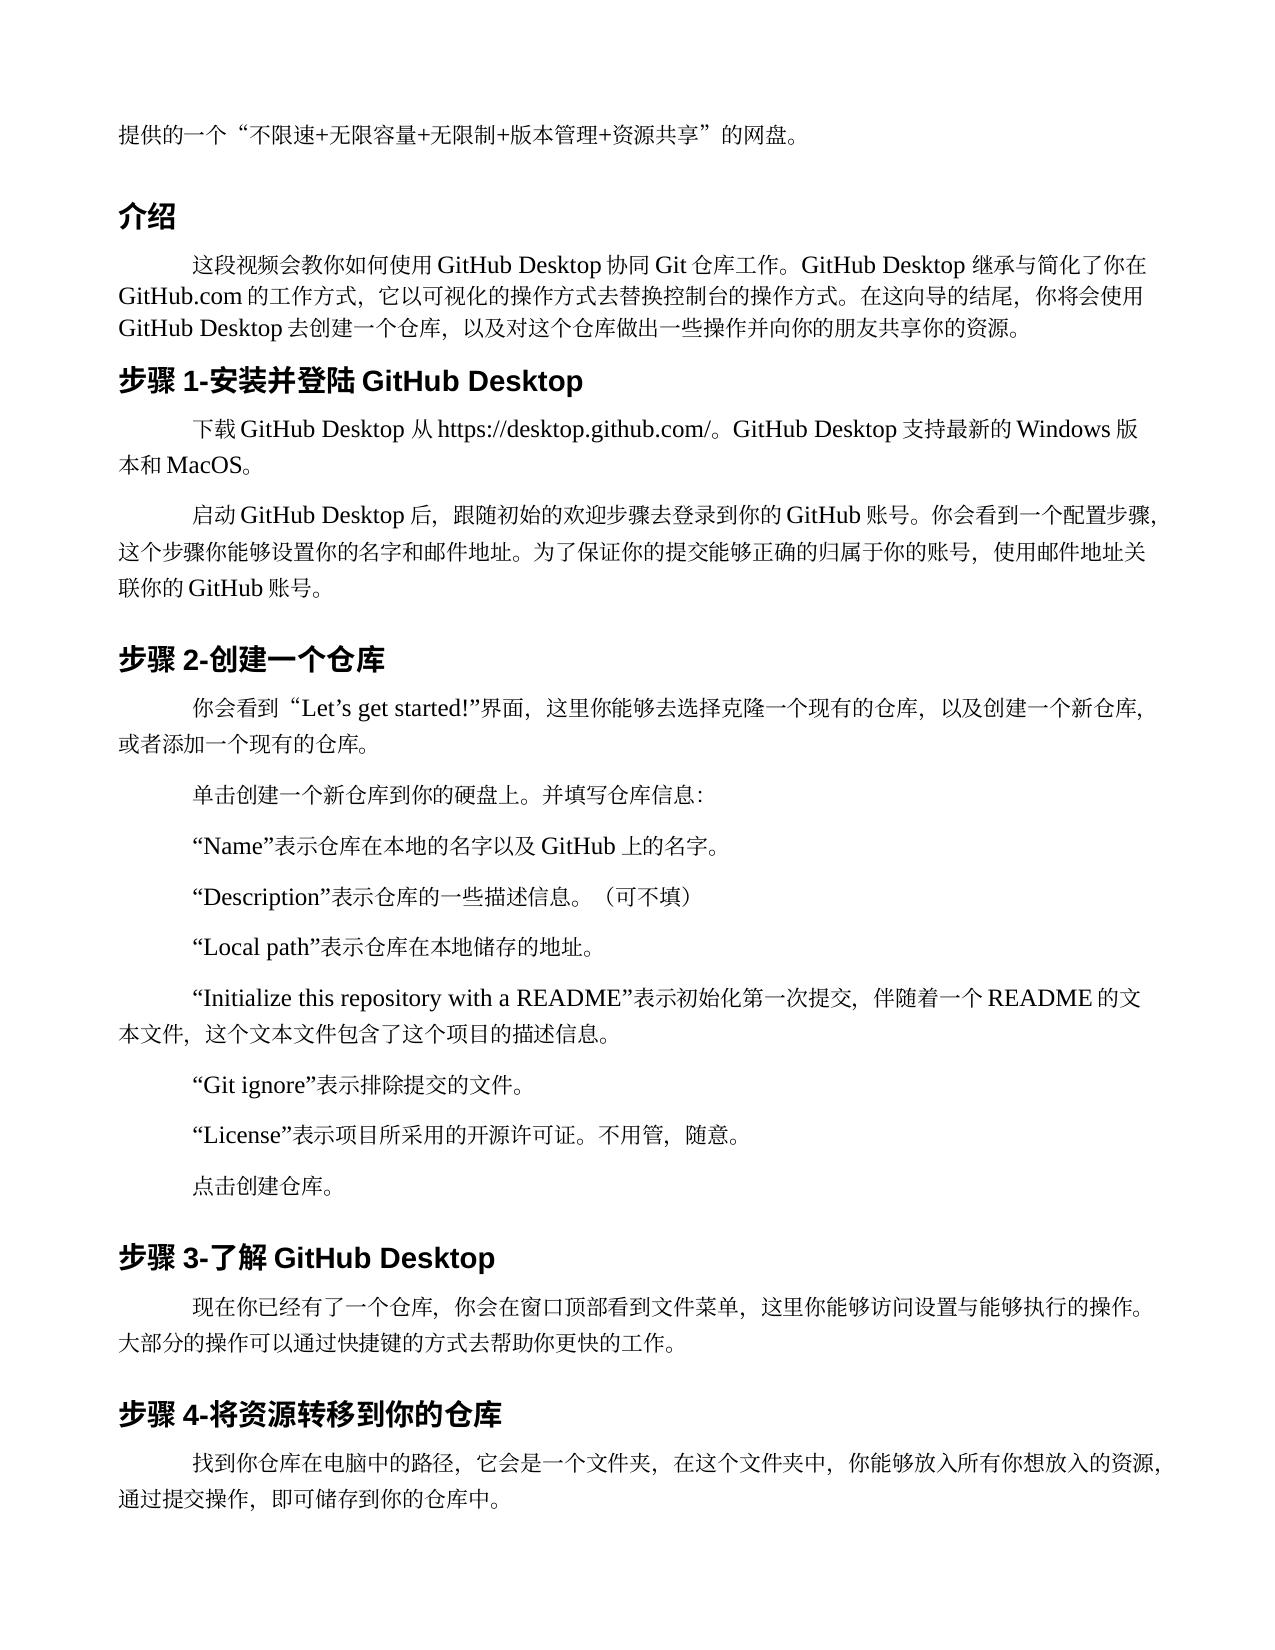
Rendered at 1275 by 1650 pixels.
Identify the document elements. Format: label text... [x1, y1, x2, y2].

subtitle 步骤2-创建一个仓库 [118, 636, 1157, 679]
text “Local path”表示仓库在本地储存的地址。 [118, 930, 1157, 962]
text “License”表示项目所采用的开源许可证。不用管，随意。 [118, 1119, 1157, 1150]
text 点击创建仓库。 [118, 1169, 1157, 1201]
text 你会看到“Let’s get started!”界面，这里你能够去选择克隆一个现有的仓库，以及创建一个新仓库，或者添加一个现有的仓库。 [118, 691, 1157, 759]
text 下载GitHub Desktop 从https://desktop.github.com/。GitHub Desktop支持最新的Windows版本和MacOS。 [118, 412, 1157, 479]
text “Description”表示仓库的一些描述信息。（可不填） [118, 880, 1157, 911]
text 找到你仓库在电脑中的路径，它会是一个文件夹，在这个文件夹中，你能够放入所有你想放入的资源，通过提交操作，即可储存到你的仓库中。 [118, 1446, 1157, 1514]
text 提供的一个“不限速+无限容量+无限制+版本管理+资源共享”的网盘。 [118, 118, 1157, 149]
text 这段视频会教你如何使用GitHub Desktop协同Git仓库工作。GitHub Desktop 继承与简化了你在GitHub.com的工作方式，它以可视化的操作方式去替换控制台的操作方式。在这向导的结尾，你将会使用GitHub Desktop去创建一个仓库，以及对这个仓库做出一些操作并向你的朋友共享你的资源。 [118, 248, 1157, 342]
subtitle 步骤4-将资源转移到你的仓库 [118, 1391, 1157, 1434]
text 现在你已经有了一个仓库，你会在窗口顶部看到文件菜单，这里你能够访问设置与能够执行的操作。大部分的操作可以通过快捷键的方式去帮助你更快的工作。 [118, 1290, 1157, 1357]
subtitle 步骤3-了解GitHub Desktop [118, 1235, 1157, 1277]
text “Git ignore”表示排除提交的文件。 [118, 1068, 1157, 1099]
subtitle 介绍 [118, 193, 1157, 235]
text 单击创建一个新仓库到你的硬盘上。并填写仓库信息： [118, 778, 1157, 810]
subtitle 步骤1-安装并登陆GitHub Desktop [118, 357, 1157, 399]
text “Name”表示仓库在本地的名字以及GitHub上的名字。 [118, 829, 1157, 860]
text 启动GitHub Desktop后，跟随初始的欢迎步骤去登录到你的GitHub账号。你会看到一个配置步骤，这个步骤你能够设置你的名字和邮件地址。为了保证你的提交能够正确的归属于你的账号，使用邮件地址关联你的GitHub账号。 [118, 499, 1157, 602]
text “Initialize this repository with a README”表示初始化第一次提交，伴随着一个README的文本文件，这个文本文件包含了这个项目的描述信息。 [118, 981, 1157, 1049]
